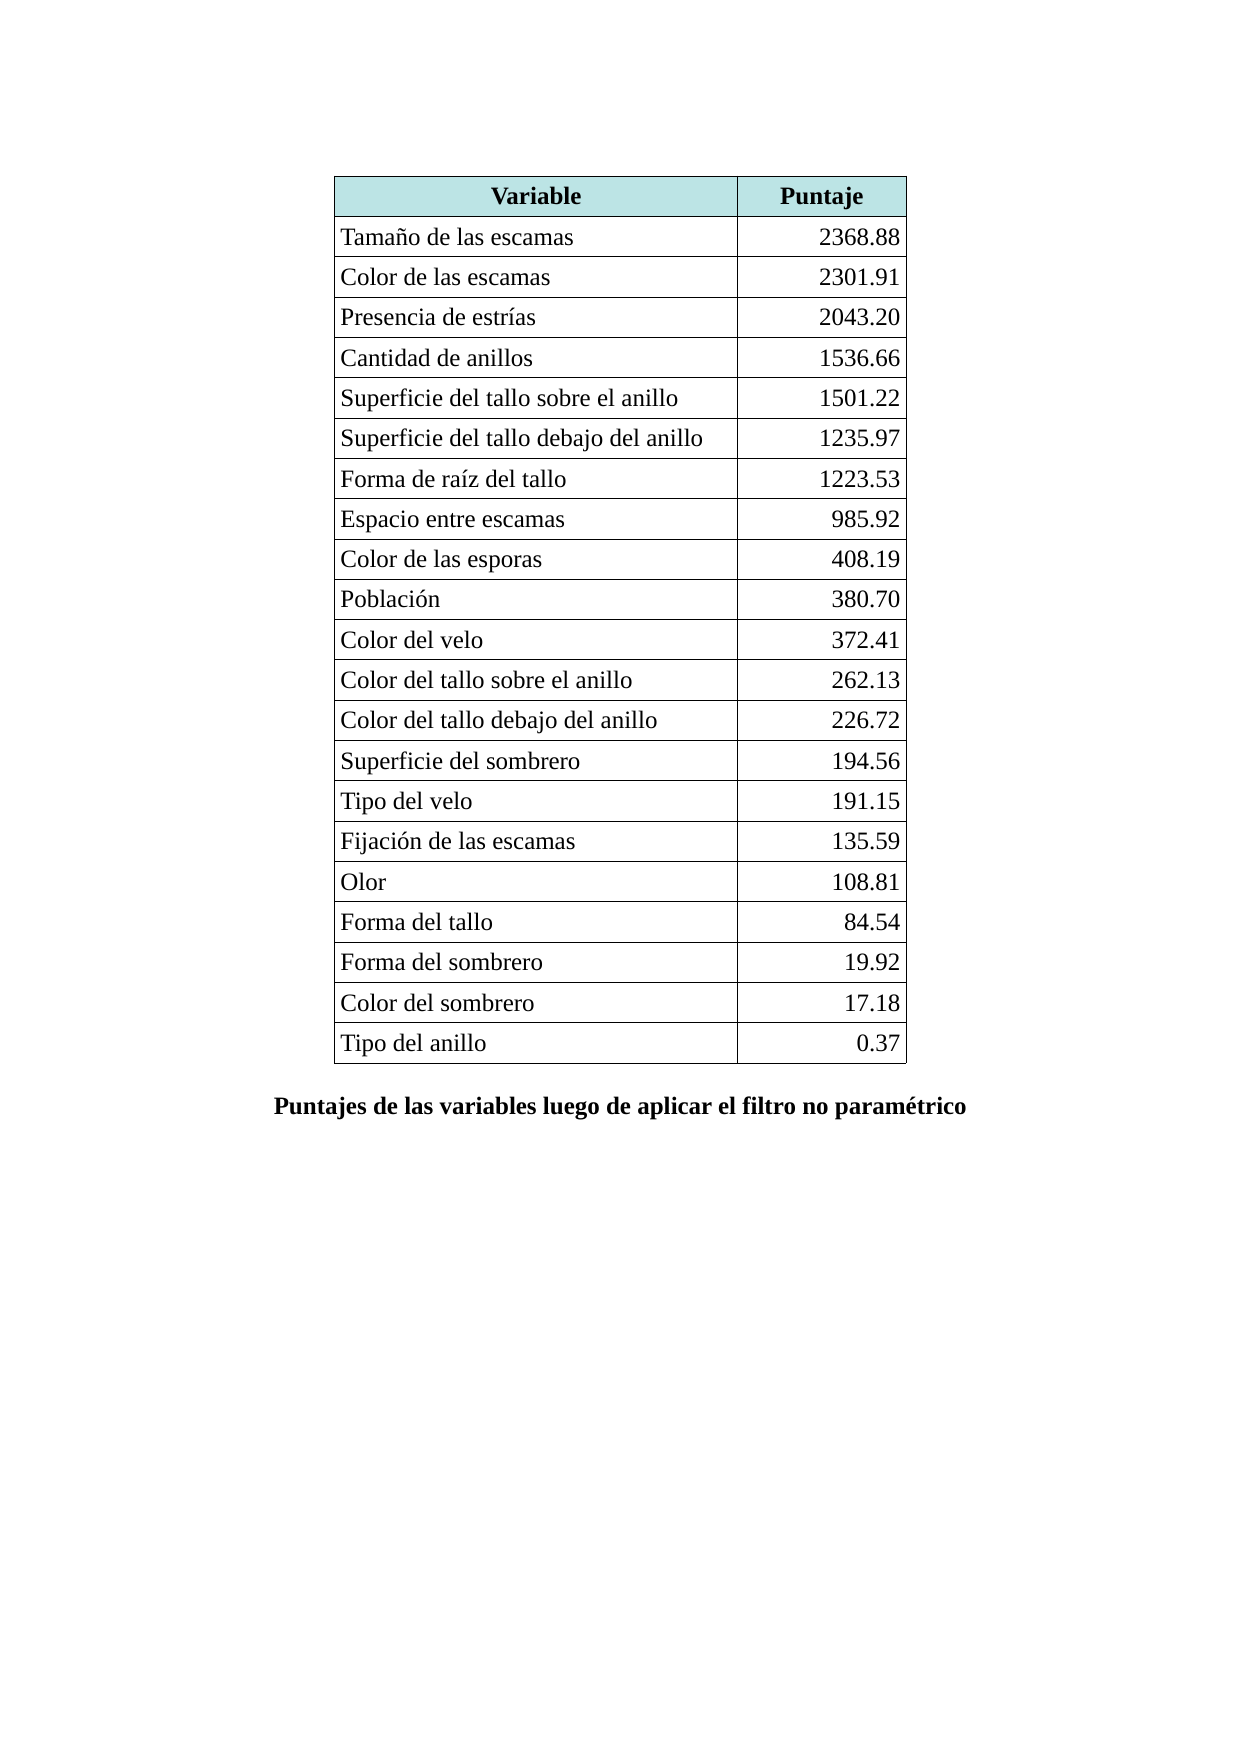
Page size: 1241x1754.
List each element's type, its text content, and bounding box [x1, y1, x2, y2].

table_cell Espacio entre escamas [335, 499, 737, 538]
table_cell Color del tallo sobre el anillo [335, 660, 737, 700]
table_cell 1501.22 [738, 378, 906, 417]
table_cell Tipo del velo [335, 781, 737, 821]
table_cell 1235.97 [738, 419, 906, 458]
table_cell 226.72 [738, 701, 906, 740]
table_cell 17.18 [738, 983, 906, 1022]
table_cell Forma del tallo [335, 902, 737, 942]
table_cell 135.59 [738, 822, 906, 861]
table_cell 1223.53 [738, 459, 906, 498]
table_cell 985.92 [738, 499, 906, 538]
table_cell Forma de raíz del tallo [335, 459, 737, 498]
table_header Variable [335, 177, 737, 216]
table_header Puntaje [738, 177, 906, 216]
table_cell 380.70 [738, 580, 906, 619]
table_cell 1536.66 [738, 338, 906, 377]
table_cell 2368.88 [738, 217, 906, 256]
table_cell 408.19 [738, 540, 906, 579]
table_cell Tamaño de las escamas [335, 217, 737, 256]
table_cell 2043.20 [738, 298, 906, 337]
table_cell Superficie del tallo debajo del anillo [335, 419, 737, 458]
table_cell 108.81 [738, 862, 906, 901]
table_cell Tipo del anillo [335, 1023, 737, 1062]
table_cell Color del tallo debajo del anillo [335, 701, 737, 740]
table_cell 0.37 [738, 1023, 906, 1062]
table_cell 194.56 [738, 741, 906, 780]
table_cell 372.41 [738, 620, 906, 659]
table_cell Población [335, 580, 737, 619]
table_cell Forma del sombrero [335, 943, 737, 982]
table_cell 191.15 [738, 781, 906, 821]
table_cell Color del sombrero [335, 983, 737, 1022]
table_cell Presencia de estrías [335, 298, 737, 337]
table_cell 2301.91 [738, 257, 906, 297]
table_cell 19.92 [738, 943, 906, 982]
table_cell Fijación de las escamas [335, 822, 737, 861]
table_cell Superficie del tallo sobre el anillo [335, 378, 737, 417]
table_cell Color de las escamas [335, 257, 737, 297]
table_cell 84.54 [738, 902, 906, 942]
text Puntajes de las variables luego de aplicar el filtro no paramétrico [118, 1091, 1122, 1120]
table_cell Olor [335, 862, 737, 901]
table_cell Cantidad de anillos [335, 338, 737, 377]
table_cell Color de las esporas [335, 540, 737, 579]
table_cell 262.13 [738, 660, 906, 700]
table_cell Superficie del sombrero [335, 741, 737, 780]
table_cell Color del velo [335, 620, 737, 659]
